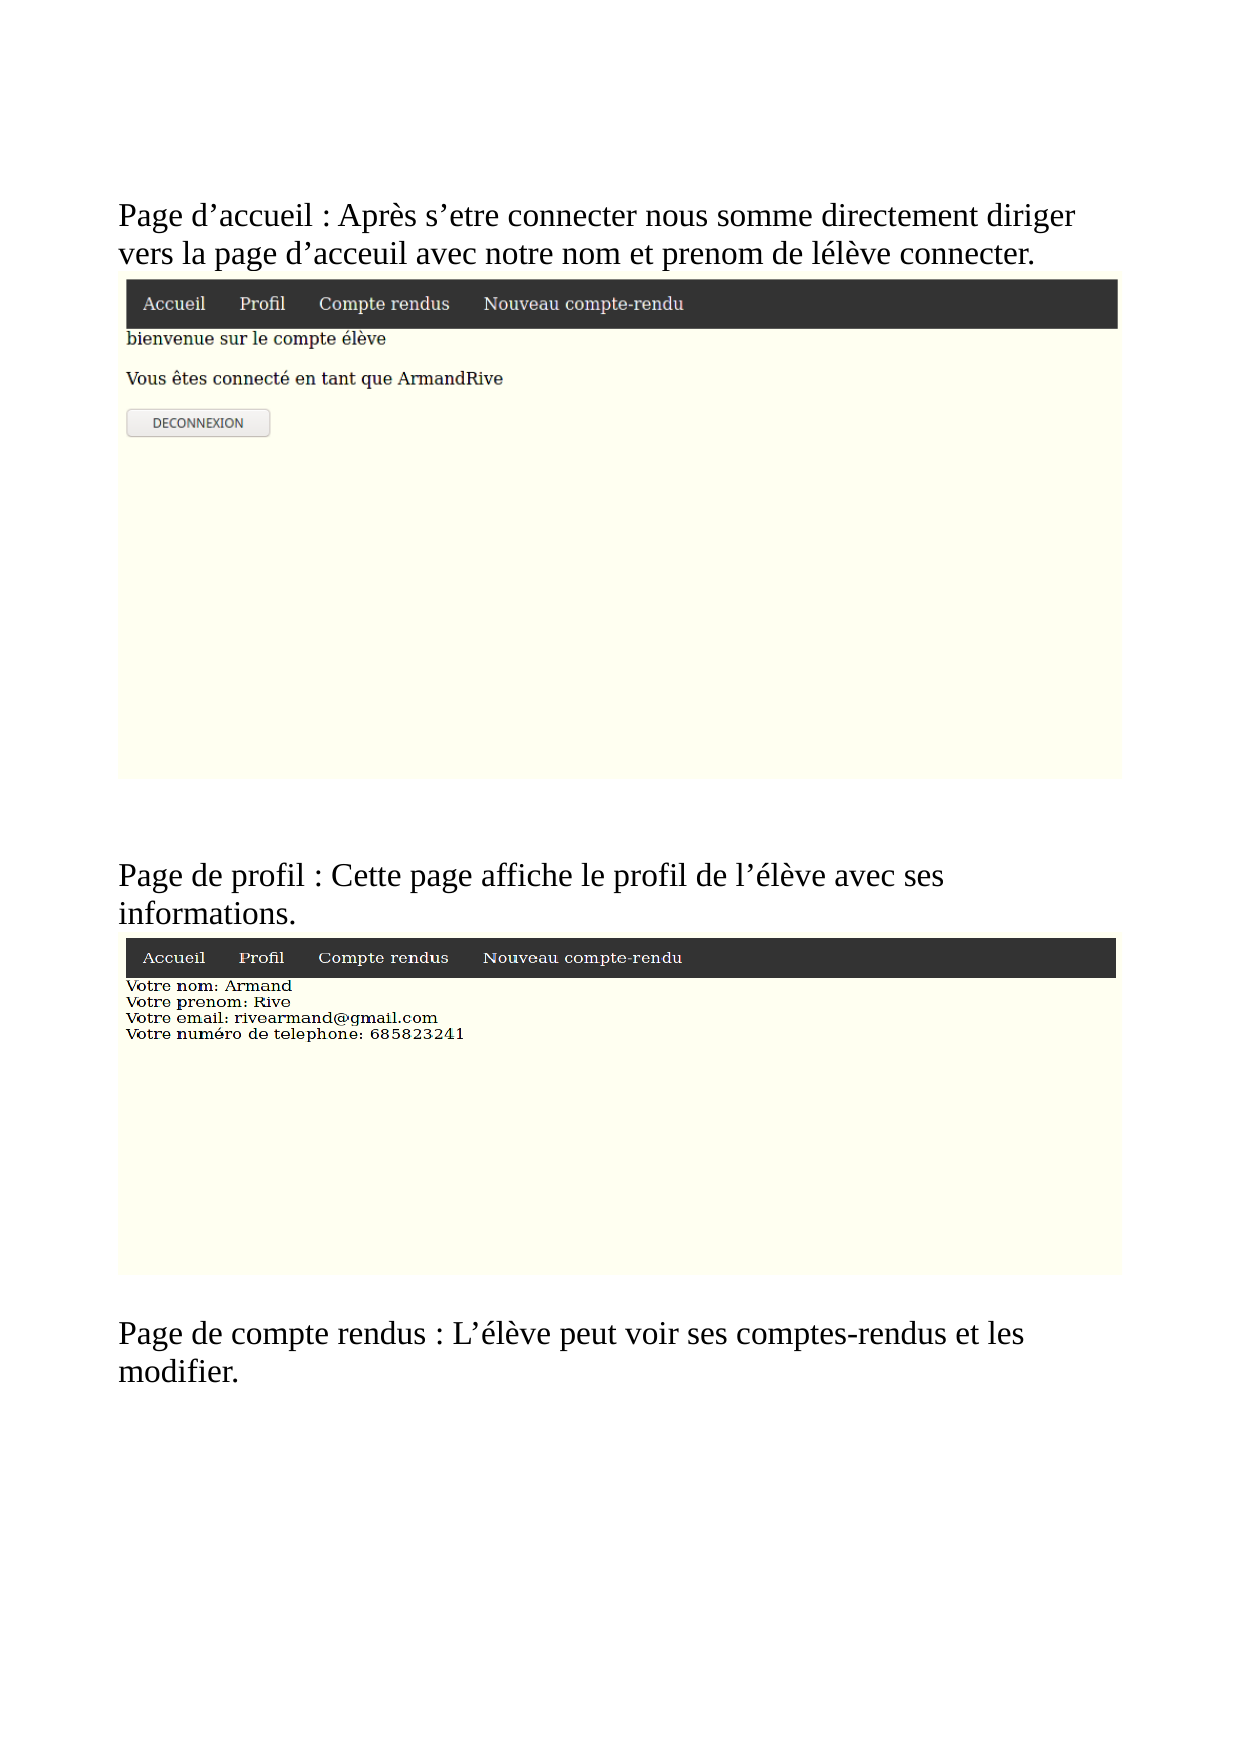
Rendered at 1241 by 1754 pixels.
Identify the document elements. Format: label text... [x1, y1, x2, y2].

text Page de profil : Cette page affiche le profil de l’élève avec ses informations. [118, 855, 1122, 932]
text Page d’accueil : Après s’etre connecter nous somme directement diriger vers la page d’acceuil avec notre nom et prenom de lélève connecter. [118, 195, 1122, 271]
picture [118, 271, 1123, 779]
text Page de compte rendus : L’élève peut voir ses comptes-rendus et les modifier. [118, 1313, 1122, 1390]
picture [118, 932, 1123, 1275]
